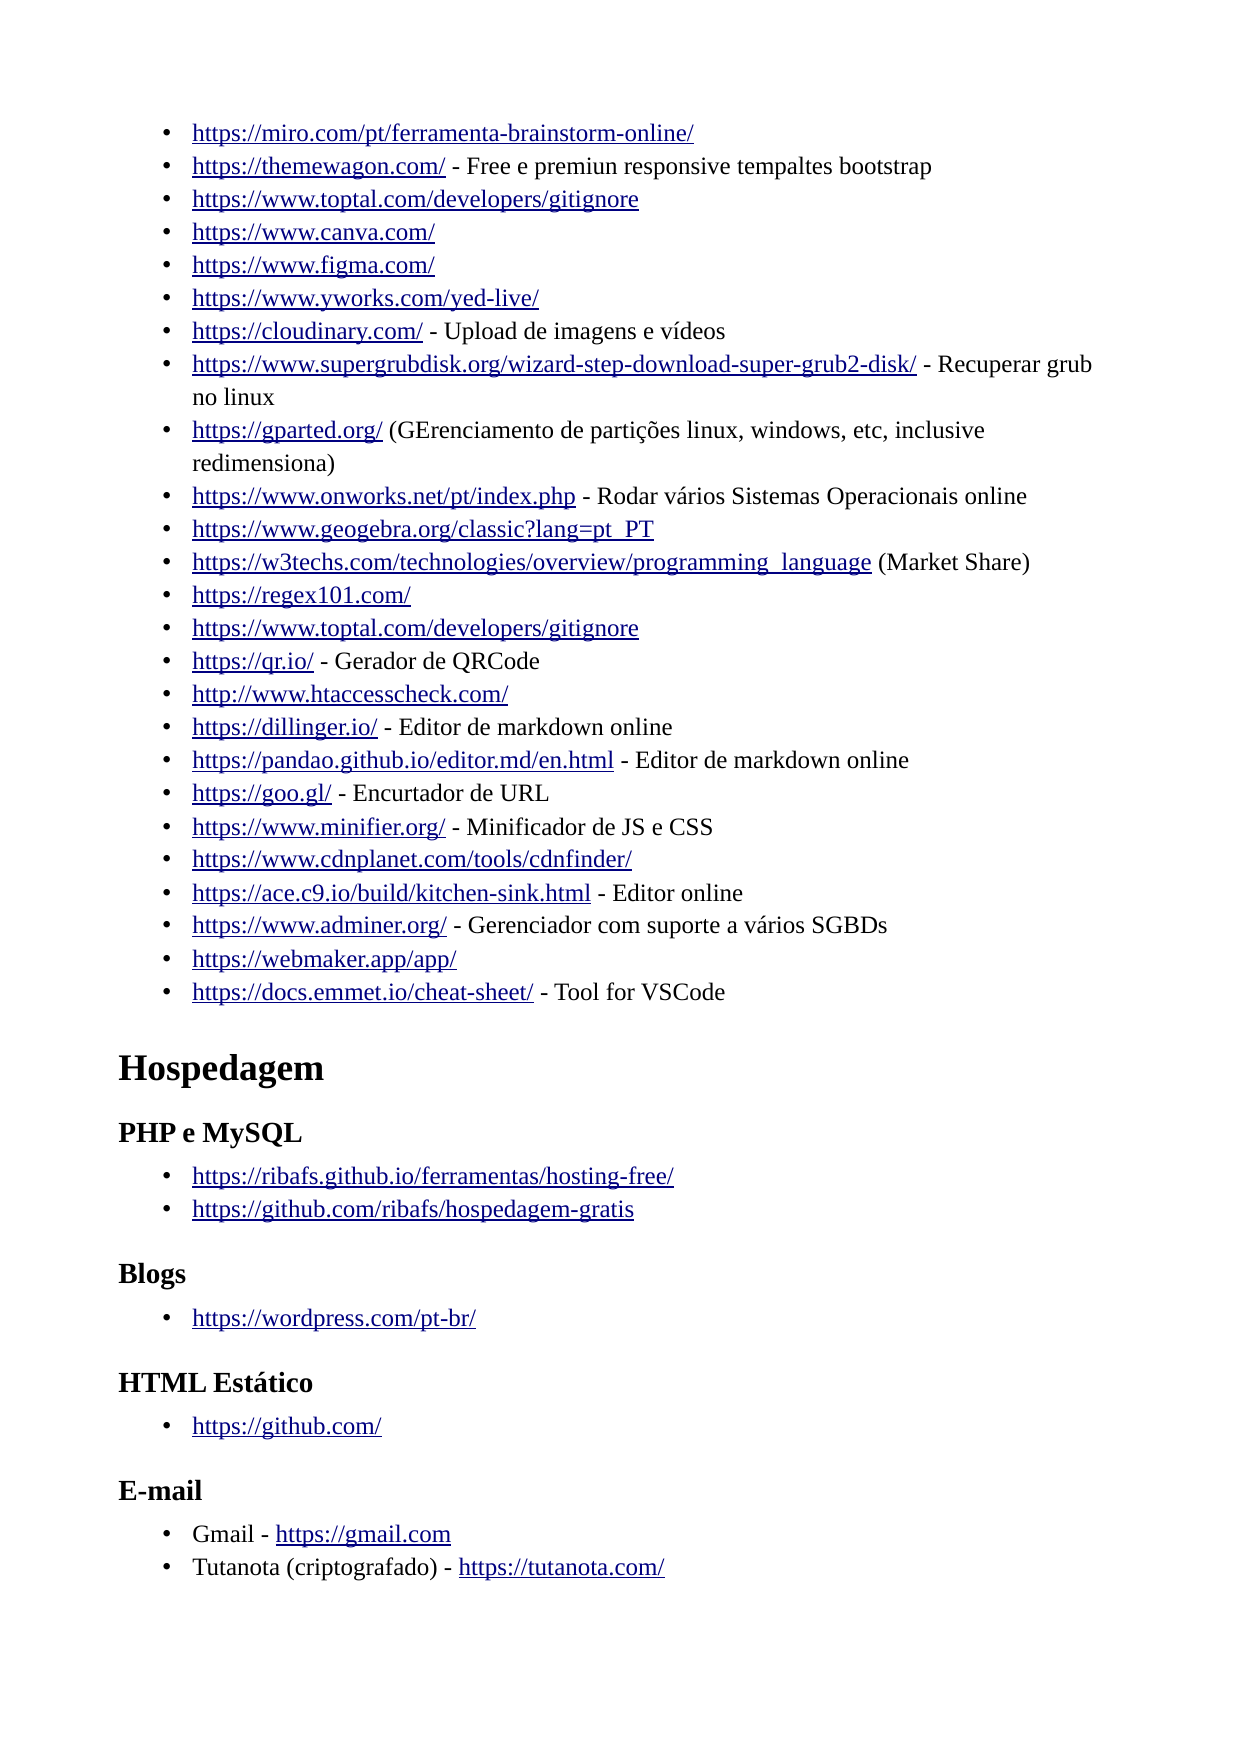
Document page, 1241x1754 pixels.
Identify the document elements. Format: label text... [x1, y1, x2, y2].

list Tutanota (criptografado) - https://tutanota.com/ [162, 1552, 1122, 1581]
list https://ace.c9.io/build/kitchen-sink.html - Editor online [162, 878, 1122, 906]
list https://dillinger.io/ - Editor de markdown online [162, 712, 1122, 741]
list https://goo.gl/ - Encurtador de URL [162, 778, 1122, 807]
list https://gparted.org/ (GErenciamento de partições linux, windows, etc, inclusive redimensiona) [162, 415, 1122, 477]
list https://ribafs.github.io/ferramentas/hosting-free/ [162, 1161, 1122, 1190]
list https://www.supergrubdisk.org/wizard-step-download-super-grub2-disk/ - Recuperar grub no linux [162, 349, 1122, 411]
list https://cloudinary.com/ - Upload de imagens e vídeos [162, 316, 1122, 345]
list https://wordpress.com/pt-br/ [162, 1303, 1122, 1331]
list https://miro.com/pt/ferramenta-brainstorm-online/ [162, 118, 1122, 147]
list https://www.adminer.org/ - Gerenciador com suporte a vários SGBDs [162, 911, 1122, 939]
list https://www.figma.com/ [162, 250, 1122, 279]
subtitle Blogs [118, 1257, 1122, 1290]
list https://docs.emmet.io/cheat-sheet/ - Tool for VSCode [162, 977, 1122, 1005]
list https://www.minifier.org/ - Minificador de JS e CSS [162, 812, 1122, 840]
list https://qr.io/ - Gerador de QRCode [162, 646, 1122, 675]
subtitle E-mail [118, 1473, 1122, 1507]
list Gmail - https://gmail.com [162, 1519, 1122, 1548]
list https://www.cdnplanet.com/tools/cdnfinder/ [162, 844, 1122, 873]
list https://www.toptal.com/developers/gitignore [162, 184, 1122, 213]
list https://www.geogebra.org/classic?lang=pt_PT [162, 514, 1122, 543]
list https://w3techs.com/technologies/overview/programming_language (Market Share) [162, 547, 1122, 576]
list https://webmaker.app/app/ [162, 944, 1122, 972]
list https://www.yworks.com/yed-live/ [162, 283, 1122, 312]
subtitle Hospedagem [118, 1045, 1122, 1088]
list https://www.onworks.net/pt/index.php - Rodar vários Sistemas Operacionais online [162, 481, 1122, 510]
list https://github.com/ribafs/hospedagem-gratis [162, 1194, 1122, 1223]
list https://www.toptal.com/developers/gitignore [162, 613, 1122, 642]
list http://www.htaccesscheck.com/ [162, 679, 1122, 708]
list https://www.canva.com/ [162, 217, 1122, 246]
list https://themewagon.com/ - Free e premiun responsive tempaltes bootstrap [162, 151, 1122, 180]
subtitle HTML Estático [118, 1365, 1122, 1398]
list https://github.com/ [162, 1411, 1122, 1439]
subtitle PHP e MySQL [118, 1115, 1122, 1149]
list https://pandao.github.io/editor.md/en.html - Editor de markdown online [162, 746, 1122, 774]
list https://regex101.com/ [162, 580, 1122, 609]
